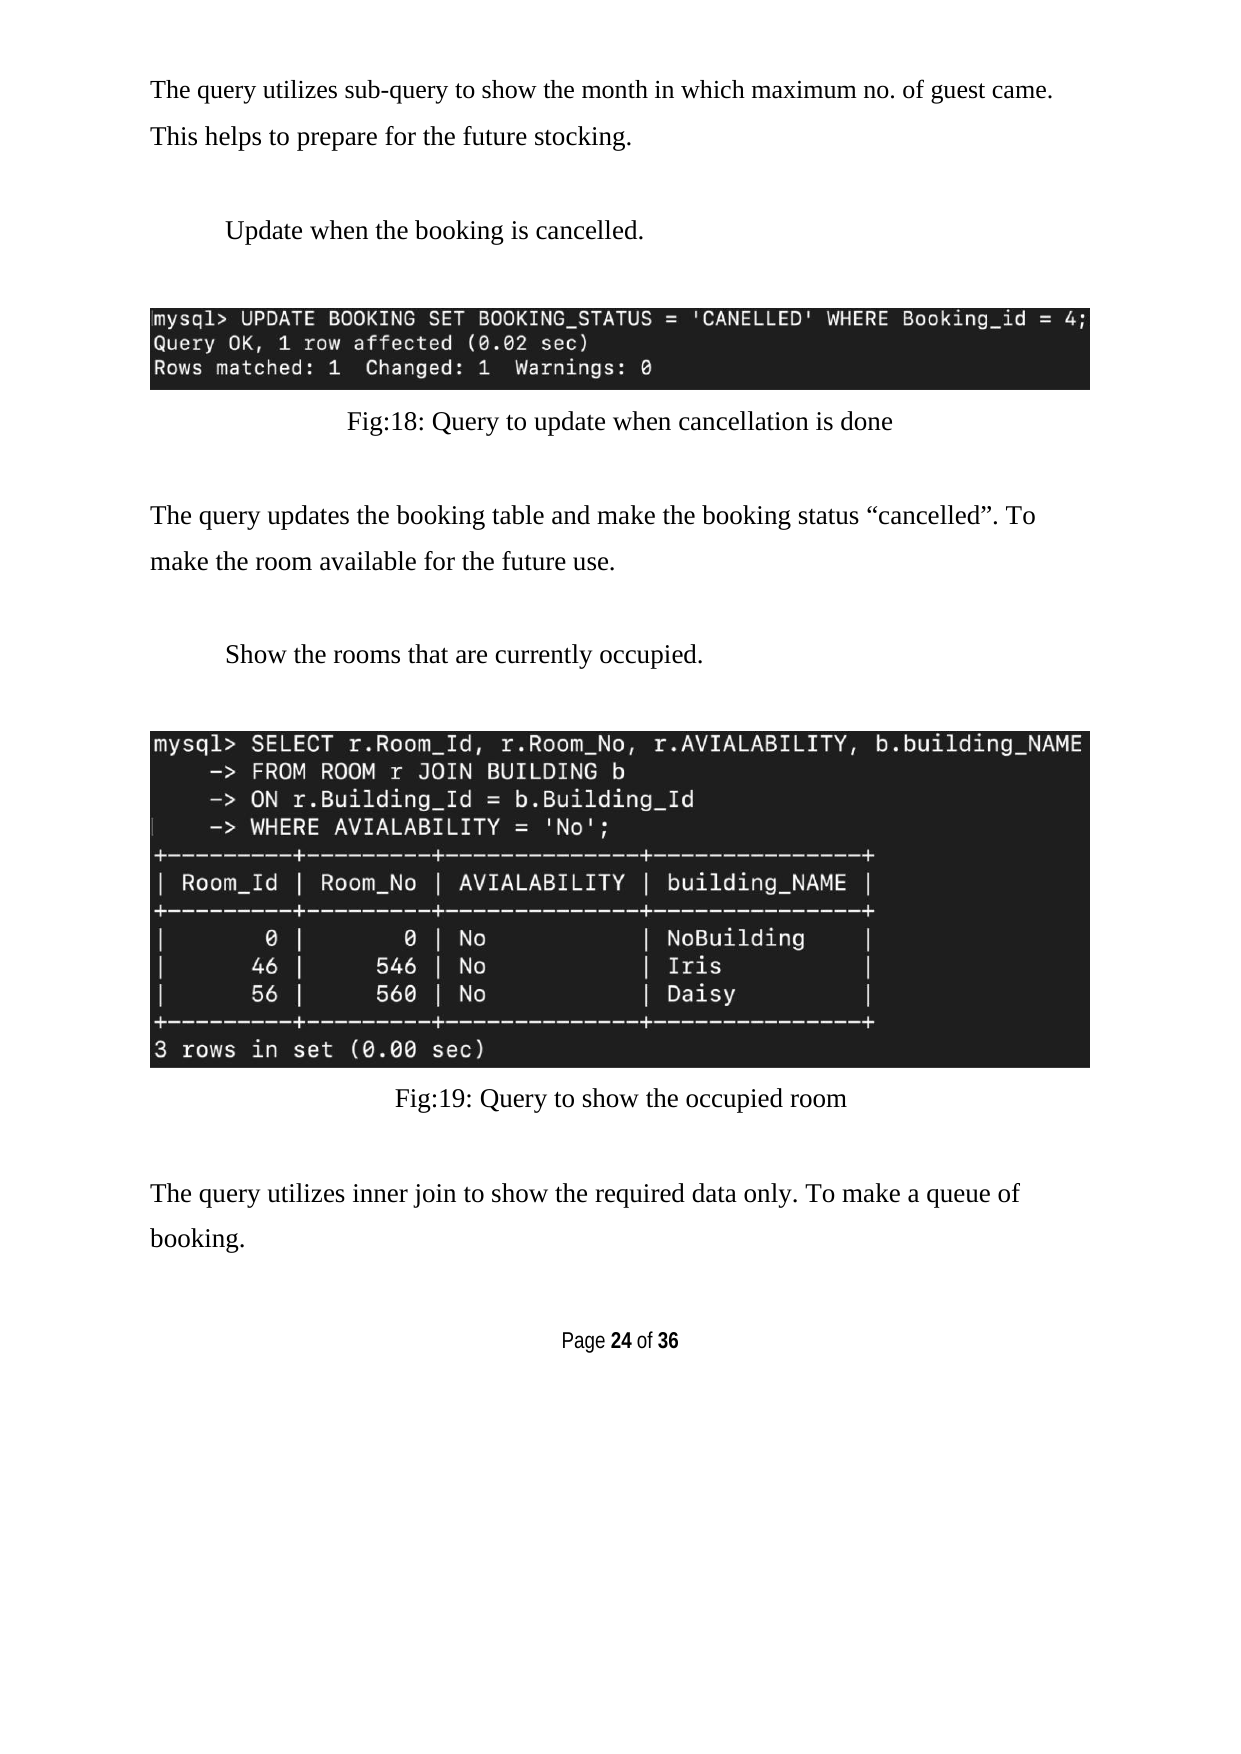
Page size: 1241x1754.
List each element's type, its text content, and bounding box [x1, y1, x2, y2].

text The query utilizes sub-query to show the month in which maximum no. of guest came. [150, 74, 1090, 104]
text The query utilizes inner join to show the required data only. To make a queue of booking. [150, 1177, 1021, 1254]
text Fig:18: Query to update when cancellation is done [150, 405, 1090, 436]
list Show the rooms that are currently occupied. [187, 638, 1090, 669]
text The query updates the booking table and make the booking status “cancelled”. To make the room available for the future use. [150, 499, 1038, 576]
picture [150, 308, 1090, 390]
list Update when the booking is cancelled. [187, 214, 1090, 245]
text Fig:19: Query to show the occupied room [150, 1082, 1092, 1113]
text This helps to prepare for the future stocking. [150, 120, 1090, 152]
text Page 24 of 36 [150, 1327, 1090, 1353]
picture [150, 731, 1090, 1068]
